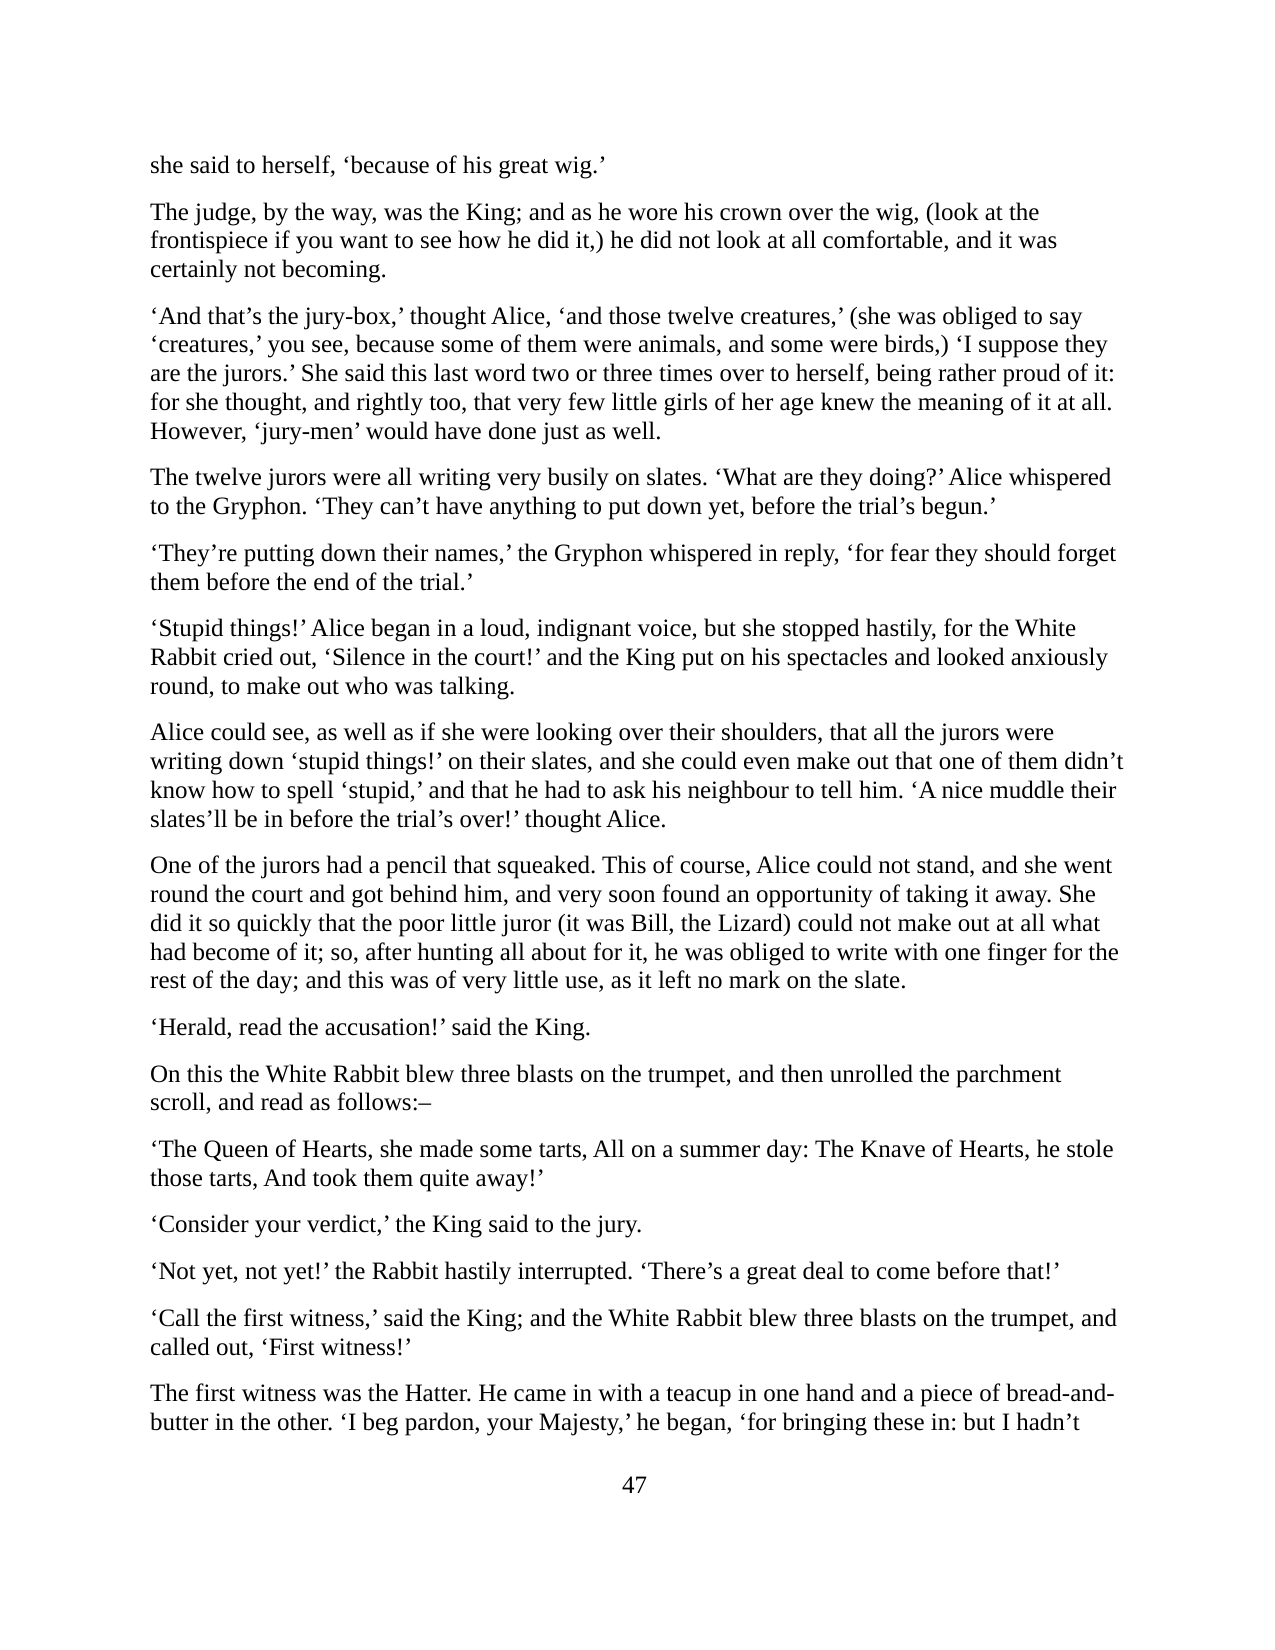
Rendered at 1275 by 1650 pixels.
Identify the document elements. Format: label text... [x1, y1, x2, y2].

text One of the jurors had a pencil that squeaked. This of course, Alice could not stand, and she went round the court and got behind him, and very soon found an opportunity of taking it away. She did it so quickly that the poor little juror (it was Bill, the Lizard) could not make out at all what had become of it; so, after hunting all about for it, he was obliged to write with one finger for the rest of the day; and this was of very little use, as it left no mark on the slate. [150, 850, 1125, 994]
text ‘The Queen of Hearts, she made some tarts, All on a summer day: The Knave of Hearts, he stole those tarts, And took them quite away!’ [150, 1134, 1125, 1192]
text she said to herself, ‘because of his great wig.’ [150, 150, 1125, 179]
text ‘And that’s the jury-box,’ thought Alice, ‘and those twelve creatures,’ (she was obliged to say ‘creatures,’ you see, because some of them were animals, and some were birds,) ‘I suppose they are the jurors.’ She said this last word two or three times over to herself, being rather proud of it: for she thought, and rightly too, that very few little girls of her age knew the meaning of it at all. However, ‘jury-men’ would have done just as well. [150, 301, 1125, 444]
text ‘Consider your verdict,’ the King said to the jury. [150, 1209, 1125, 1238]
text ‘Call the first witness,’ said the King; and the White Rabbit blew three blasts on the trumpet, and called out, ‘First witness!’ [150, 1303, 1125, 1360]
text ‘They’re putting down their names,’ the Gryphon whispered in reply, ‘for fear they should forget them before the end of the trial.’ [150, 538, 1125, 595]
text ‘Stupid things!’ Alice began in a loud, indignant voice, but she stopped hastily, for the White Rabbit cried out, ‘Silence in the court!’ and the King put on his spectacles and looked anxiously round, to make out who was talking. [150, 613, 1125, 699]
text ‘Herald, read the accusation!’ said the King. [150, 1012, 1125, 1041]
text Alice could see, as well as if she were looking over their shoulders, that all the jurors were writing down ‘stupid things!’ on their slates, and she could even make out that one of them didn’t know how to spell ‘stupid,’ and that he had to ask his neighbour to tell him. ‘A nice muddle their slates’ll be in before the trial’s over!’ thought Alice. [150, 717, 1125, 832]
text The judge, by the way, was the King; and as he wore his crown over the wig, (look at the frontispiece if you want to see how he did it,) he did not look at all comfortable, and it was certainly not becoming. [150, 197, 1125, 283]
text The first witness was the Hatter. He came in with a teacup in one hand and a piece of bread-and-butter in the other. ‘I beg pardon, your Majesty,’ he began, ‘for bringing these in: but I hadn’t [150, 1378, 1125, 1436]
text The twelve jurors were all writing very busily on slates. ‘What are they doing?’ Alice whispered to the Gryphon. ‘They can’t have anything to put down yet, before the trial’s begun.’ [150, 462, 1125, 520]
text ‘Not yet, not yet!’ the Rabbit hastily interrupted. ‘There’s a great deal to come before that!’ [150, 1256, 1125, 1285]
text On this the White Rabbit blew three blasts on the trumpet, and then unrolled the parchment scroll, and read as follows:– [150, 1059, 1125, 1116]
